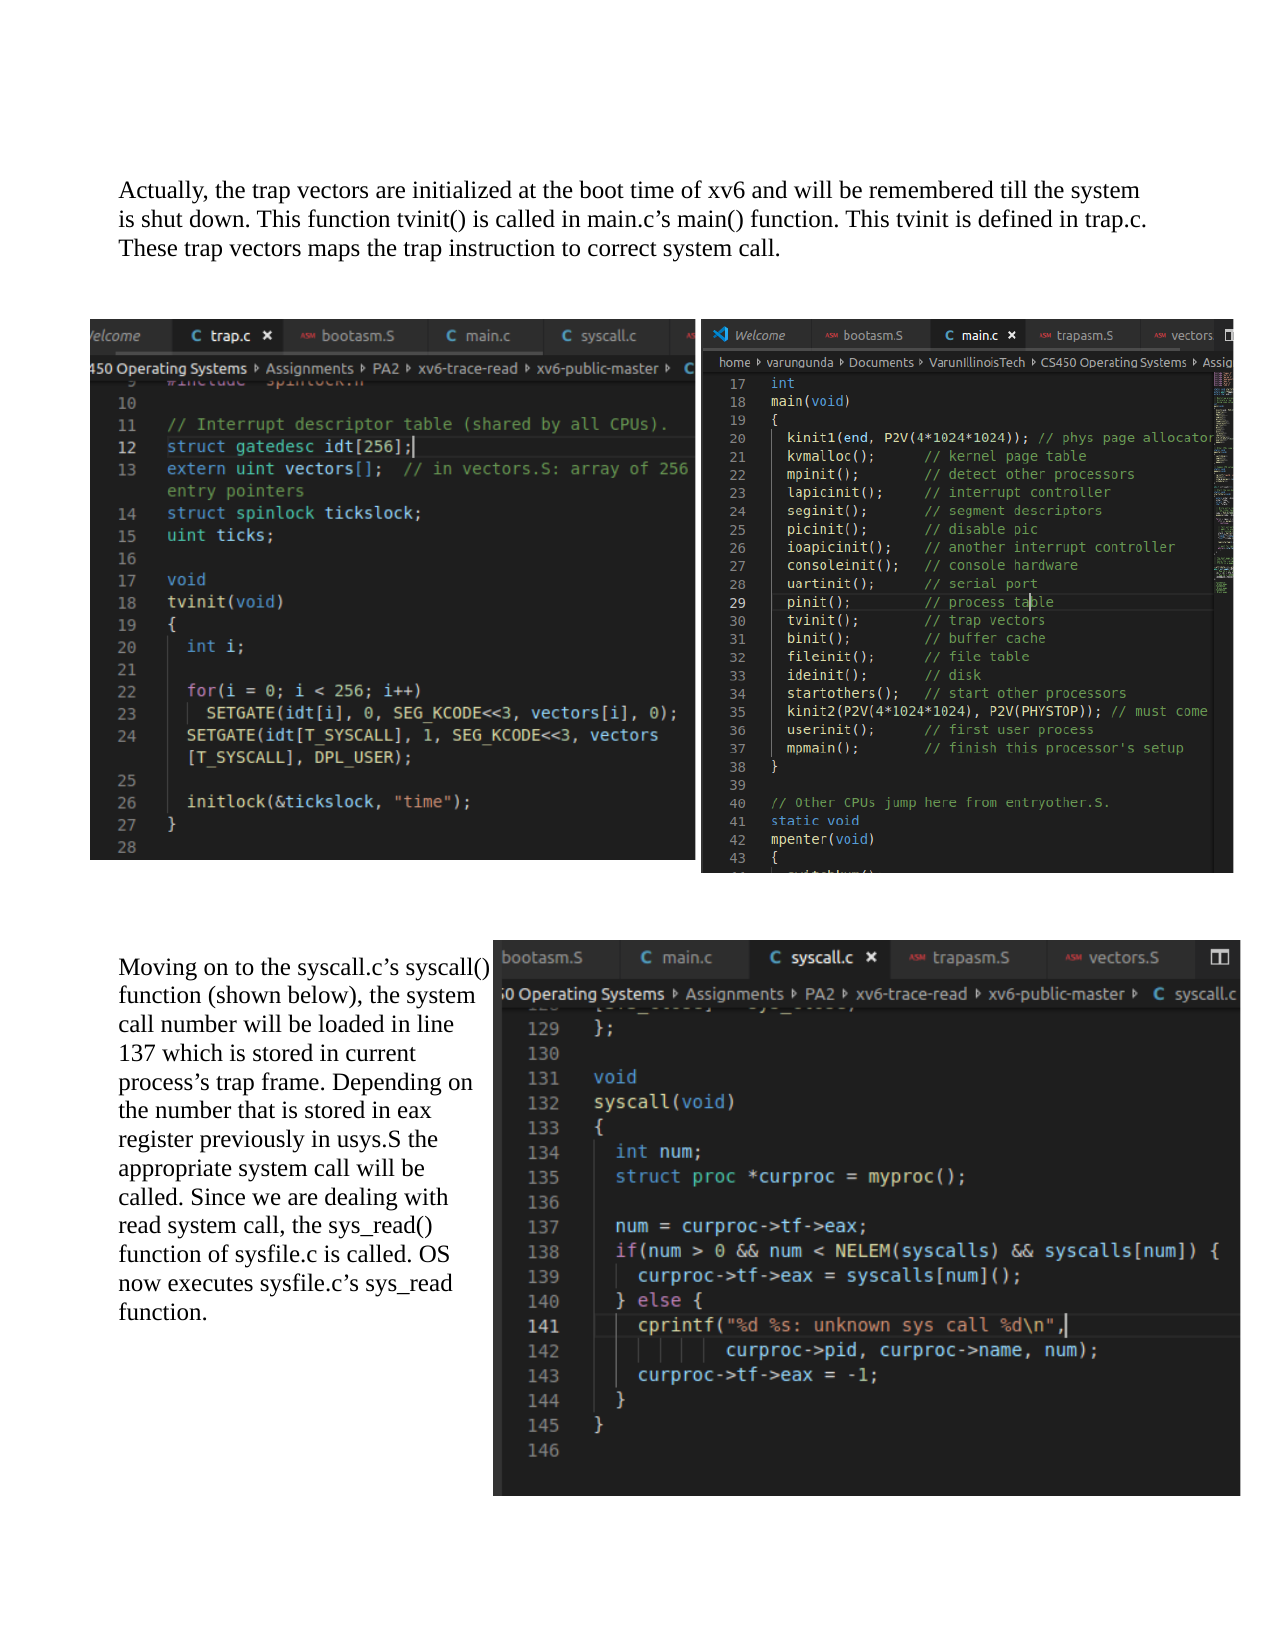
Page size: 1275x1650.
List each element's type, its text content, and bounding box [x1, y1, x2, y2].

text Moving on to the syscall.c’s syscall() function (shown below), the system call number will be loaded in line 137 which is stored in current process’s trap frame. Depending on the number that is stored in eax register previously in usys.S the appropriate system call will be called. Since we are dealing with read system call, the sys_read() function of sysfile.c is called. OS now executes sysfile.c’s sys_read function. [118, 952, 493, 1326]
picture [90, 319, 696, 860]
picture [493, 940, 1241, 1496]
picture [701, 319, 1234, 873]
text Actually, the trap vectors are initialized at the boot time of xv6 and will be remembered till the system is shut down. This function tvinit() is called in main.c’s main() function. This tvinit is defined in trap.c. These trap vectors maps the trap instruction to correct system call. [118, 176, 1157, 262]
